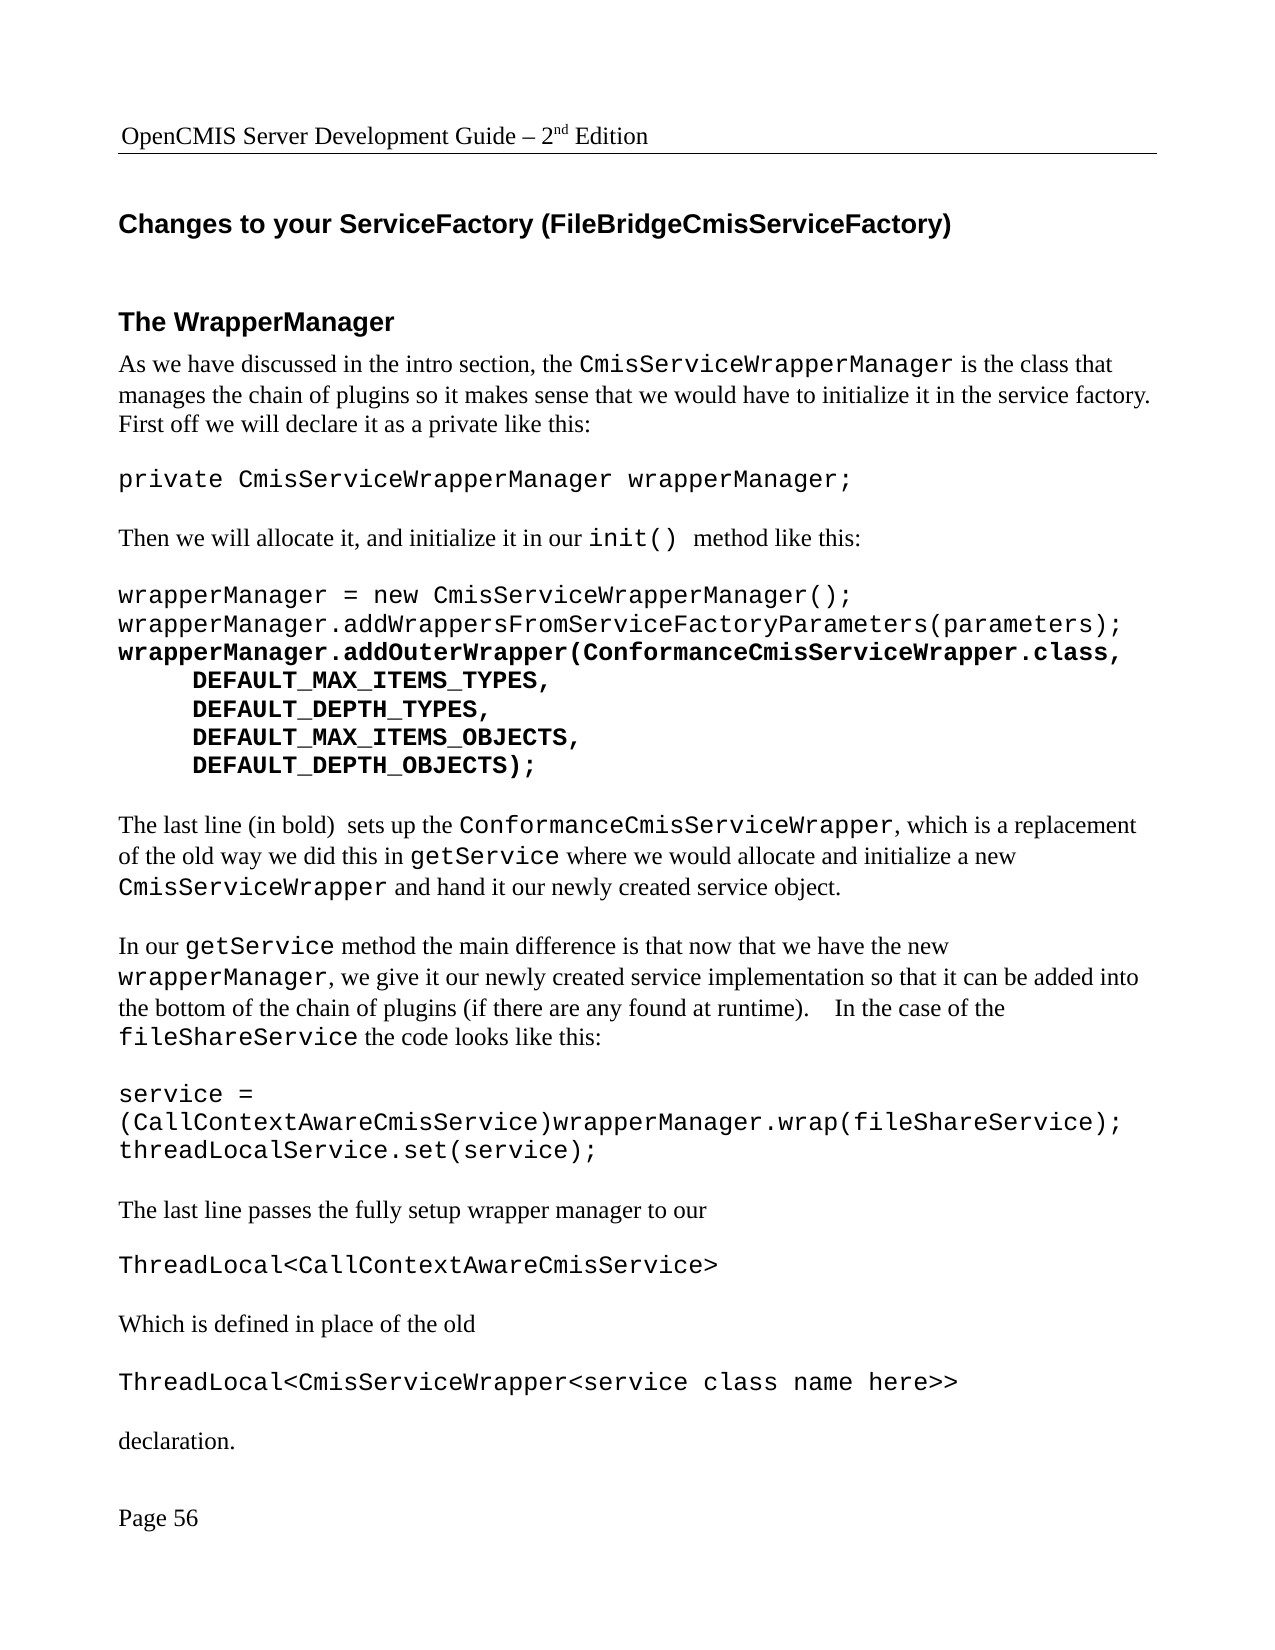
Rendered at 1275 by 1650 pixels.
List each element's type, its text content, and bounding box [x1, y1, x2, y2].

list DEFAULT_MAX_ITEMS_OBJECTS, [118, 725, 1157, 753]
list Which is defined in place of the old [118, 1309, 1157, 1338]
subtitle Changes to your ServiceFactory (FileBridgeCmisServiceFactory) [118, 208, 1157, 239]
list wrapperManager.addWrappersFromServiceFactoryParameters(parameters); [118, 611, 1157, 640]
list The last line (in bold) sets up the ConformanceCmisServiceWrapper, which is a replacement of the old way we did this in getService where we would allocate and initialize a new CmisServiceWrapper and hand it our newly created service object. [118, 810, 1157, 903]
list service = (CallContextAwareCmisService)wrapperManager.wrap(fileShareService); [118, 1081, 1157, 1138]
list wrapperManager = new CmisServiceWrapperManager(); [118, 583, 1157, 611]
list threadLocalService.set(service); [118, 1138, 1157, 1166]
list The last line passes the fully setup wrapper manager to our [118, 1195, 1157, 1224]
list private CmisServiceWrapperManager wrapperManager; [118, 466, 1157, 495]
list DEFAULT_DEPTH_OBJECTS); [118, 753, 1157, 781]
list Then we will allocate it, and initialize it in our init() method like this: [118, 523, 1157, 554]
list As we have discussed in the intro section, the CmisServiceWrapperManager is the class that manages the chain of plugins so it makes sense that we would have to initialize it in the service factory. First off we will declare it as a private like this: [118, 349, 1157, 438]
list DEFAULT_DEPTH_TYPES, [118, 696, 1157, 725]
subtitle The WrapperManager [118, 306, 1157, 337]
list wrapperManager.addOuterWrapper(ConformanceCmisServiceWrapper.class, DEFAULT_MAX_ITEMS_TYPES, [118, 640, 1157, 696]
list declaration. [118, 1426, 1157, 1455]
list ThreadLocal<CallContextAwareCmisService> [118, 1253, 1157, 1281]
list ThreadLocal<CmisServiceWrapper<service class name here>> [118, 1367, 1157, 1398]
list In our getService method the main difference is that now that we have the new wrapperManager, we give it our newly created service implementation so that it can be added into the bottom of the chain of plugins (if there are any found at runtime). In the case of the fileShareService the code looks like this: [118, 931, 1157, 1053]
